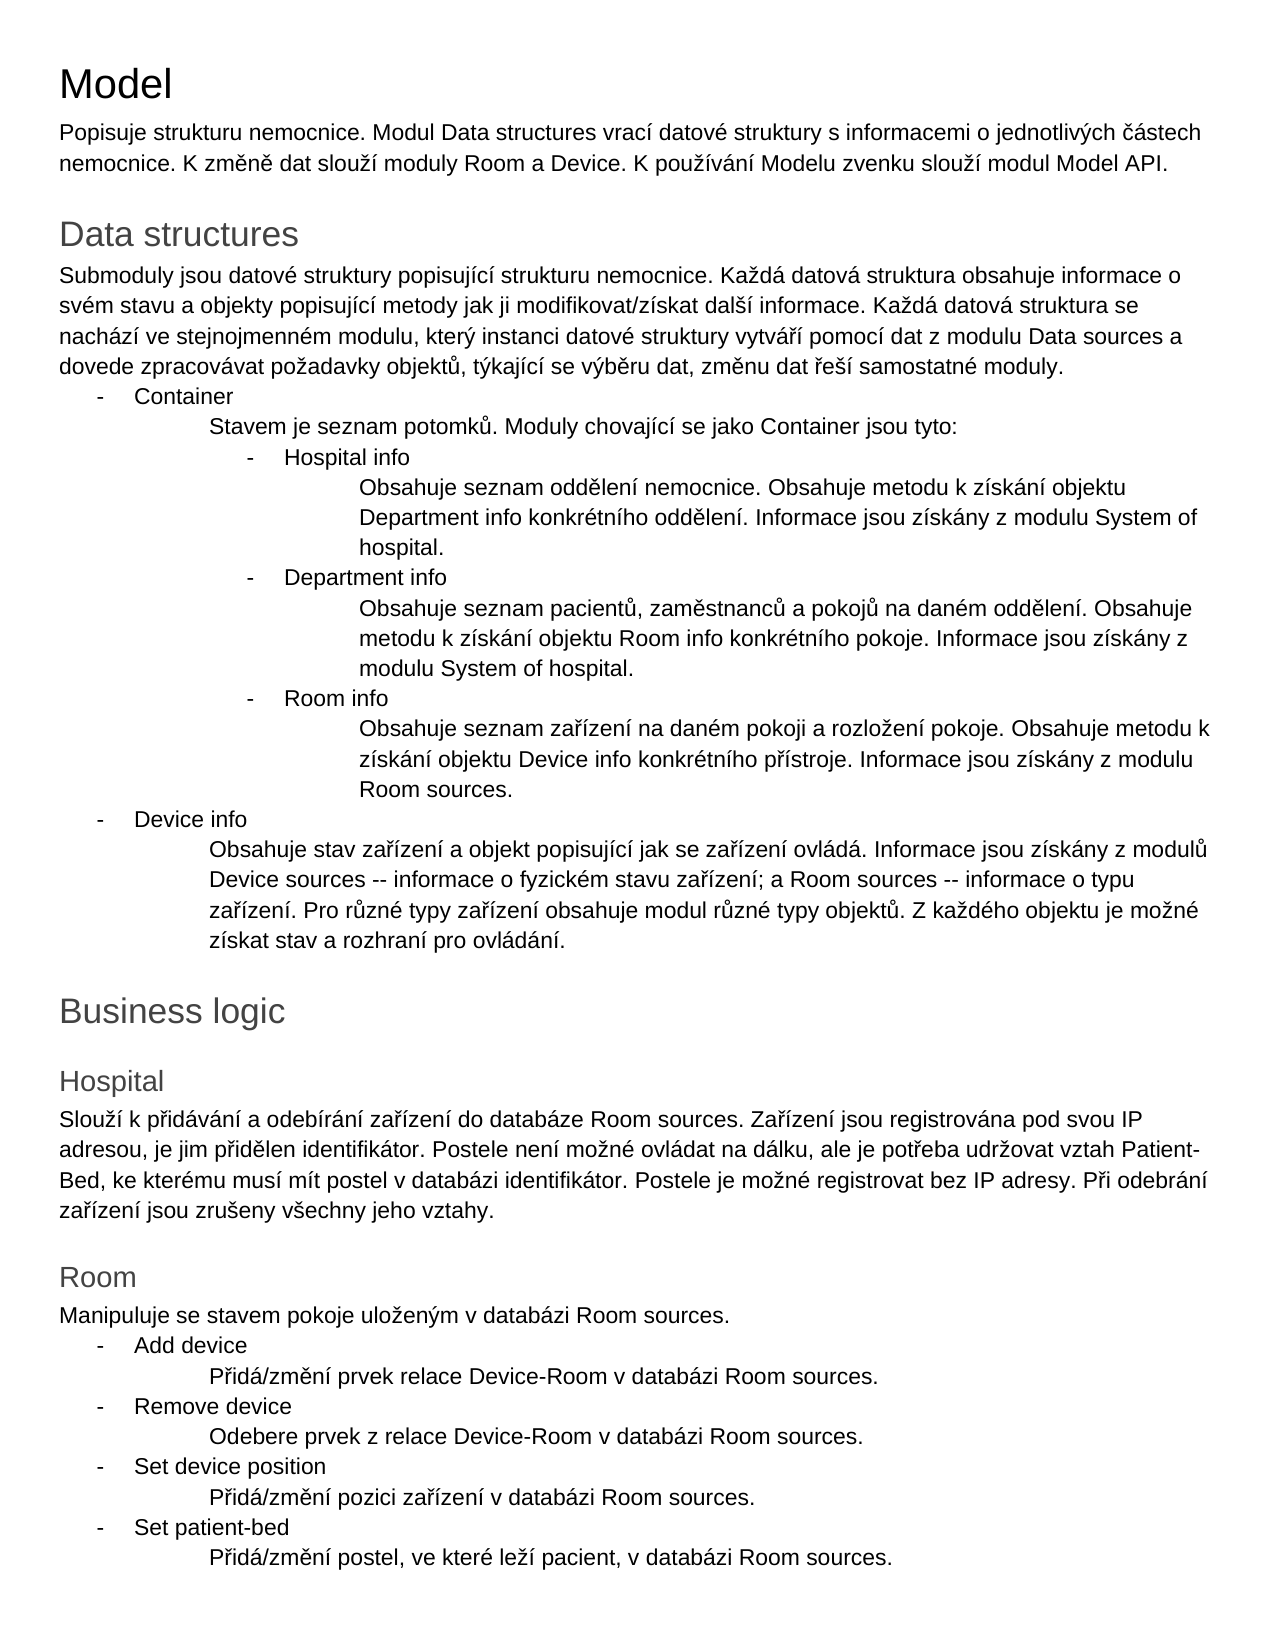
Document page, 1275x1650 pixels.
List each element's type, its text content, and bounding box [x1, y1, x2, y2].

subtitle Room [59, 1260, 1216, 1294]
list Device info [96, 806, 1216, 832]
text Popisuje strukturu nemocnice. Modul Data structures vrací datové struktury s informacemi o jednotlivých částech nemocnice. K změně dat slouží moduly Room a Device. K používání Modelu zvenku slouží modul Model API. [59, 119, 1216, 176]
text Manipuluje se stavem pokoje uloženým v databázi Room sources. [59, 1302, 1216, 1329]
text Obsahuje stav zařízení a objekt popisující jak se zařízení ovládá. Informace jsou získány z modulů Device sources -- informace o fyzickém stavu zařízení; a Room sources -- informace o typu zařízení. Pro různé typy zařízení obsahuje modul různé typy objektů. Z každého objektu je možné získat stav a rozhraní pro ovládání. [209, 836, 1216, 953]
subtitle Business logic [59, 990, 1216, 1031]
text Odebere prvek z relace Device-Room v databázi Room sources. [209, 1423, 1216, 1449]
list Container [96, 383, 1216, 409]
list Remove device [96, 1393, 1216, 1419]
text Přidá/změní postel, ve které leží pacient, v databázi Room sources. [134, 1544, 1216, 1570]
text Stavem je seznam potomků. Moduly chovající se jako Container jsou tyto: [209, 413, 1216, 439]
subtitle Model [59, 59, 1216, 107]
text Přidá/změní prvek relace Device-Room v databázi Room sources. [209, 1363, 1216, 1389]
text Obsahuje seznam zařízení na daném pokoji a rozložení pokoje. Obsahuje metodu k získání objektu Device info konkrétního přístroje. Informace jsou získány z modulu Room sources. [359, 715, 1216, 802]
list Add device [96, 1332, 1216, 1359]
subtitle Data structures [59, 213, 1216, 254]
text Slouží k přidávání a odebírání zařízení do databáze Room sources. Zařízení jsou registrována pod svou IP adresou, je jim přidělen identifikátor. Postele není možné ovládat na dálku, ale je potřeba udržovat vztah Patient-Bed, ke kterému musí mít postel v databázi identifikátor. Postele je možné registrovat bez IP adresy. Při odebrání zařízení jsou zrušeny všechny jeho vztahy. [59, 1106, 1216, 1223]
list Set device position [96, 1453, 1216, 1480]
text Submoduly jsou datové struktury popisující strukturu nemocnice. Každá datová struktura obsahuje informace o svém stavu a objekty popisující metody jak ji modifikovat/získat další informace. Každá datová struktura se nachází ve stejnojmenném modulu, který instanci datové struktury vytváří pomocí dat z modulu Data sources a dovede zpracovávat požadavky objektů, týkající se výběru dat, změnu dat řeší samostatné moduly. [59, 262, 1216, 379]
list Hospital info [246, 443, 1216, 470]
text Obsahuje seznam oddělení nemocnice. Obsahuje metodu k získání objektu Department info konkrétního oddělení. Informace jsou získány z modulu System of hospital. [359, 474, 1216, 560]
list Set patient-bed [96, 1514, 1216, 1540]
list Room info [246, 685, 1216, 711]
text Přidá/změní pozici zařízení v databázi Room sources. [134, 1483, 1216, 1510]
list Department info [246, 564, 1216, 591]
subtitle Hospital [59, 1064, 1216, 1098]
text Obsahuje seznam pacientů, zaměstnanců a pokojů na daném oddělení. Obsahuje metodu k získání objektu Room info konkrétního pokoje. Informace jsou získány z modulu System of hospital. [359, 594, 1216, 681]
